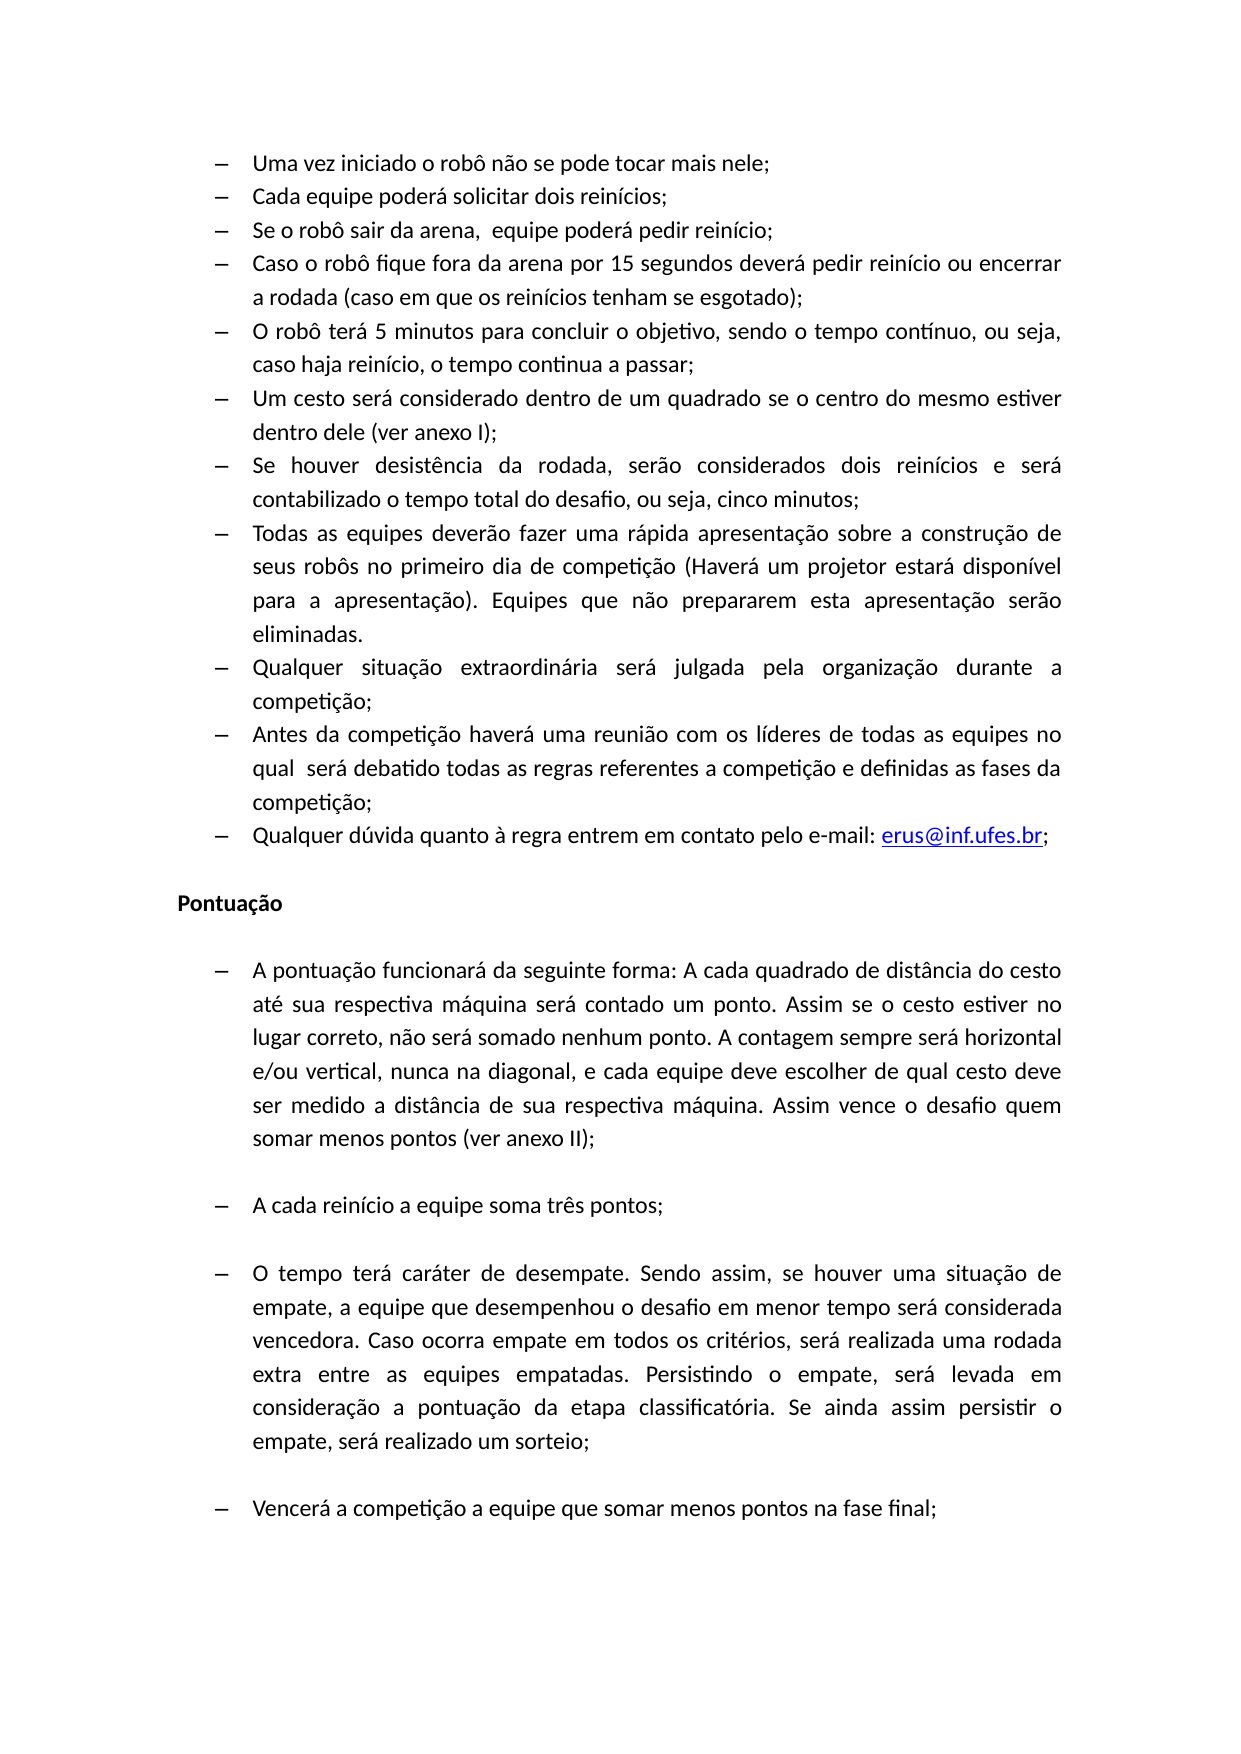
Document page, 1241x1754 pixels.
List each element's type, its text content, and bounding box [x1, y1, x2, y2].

list Cada equipe poderá solicitar dois reinícios; [215, 181, 1063, 211]
list Uma vez iniciado o robô não se pode tocar mais nele; [215, 148, 1063, 177]
list O tempo terá caráter de desempate. Sendo assim, se houver uma situação de empate, a equipe que desempenhou o desafio em menor tempo será considerada vencedora. Caso ocorra empate em todos os critérios, será realizada uma rodada extra entre as equipes empatadas. Persistindo o empate, será levada em consideração a pontuação da etapa classificatória. Se ainda assim persistir o empate, será realizado um sorteio; [215, 1258, 1063, 1455]
list Caso o robô fique fora da arena por 15 segundos deverá pedir reinício ou encerrar a rodada (caso em que os reinícios tenham se esgotado); [215, 248, 1063, 311]
list Um cesto será considerado dentro de um quadrado se o centro do mesmo estiver dentro dele (ver anexo I); [215, 383, 1063, 446]
list A cada reinício a equipe soma três pontos; [215, 1191, 1063, 1220]
list A pontuação funcionará da seguinte forma: A cada quadrado de distância do cesto até sua respectiva máquina será contado um ponto. Assim se o cesto estiver no lugar correto, não será somado nenhum ponto. A contagem sempre será horizontal e/ou vertical, nunca na diagonal, e cada equipe deve escolher de qual cesto deve ser medido a distância de sua respectiva máquina. Assim vence o desafio quem somar menos pontos (ver anexo II); [215, 955, 1063, 1153]
list Se o robô sair da arena, equipe poderá pedir reinício; [215, 215, 1063, 244]
list Vencerá a competição a equipe que somar menos pontos na fase final; [215, 1493, 1063, 1523]
list Qualquer situação extraordinária será julgada pela organização durante a competição; [215, 652, 1063, 715]
list Antes da competição haverá uma reunião com os líderes de todas as equipes no qual será debatido todas as regras referentes a competição e definidas as fases da competição; [215, 719, 1063, 816]
list Qualquer dúvida quanto à regra entrem em contato pelo e-mail: erus@inf.ufes.br; [215, 821, 1063, 850]
list Se houver desistência da rodada, serão considerados dois reinícios e será contabilizado o tempo total do desafio, ou seja, cinco minutos; [215, 450, 1063, 513]
text Pontuação [177, 888, 1063, 917]
list O robô terá 5 minutos para concluir o objetivo, sendo o tempo contínuo, ou seja, caso haja reinício, o tempo continua a passar; [215, 316, 1063, 379]
list Todas as equipes deverão fazer uma rápida apresentação sobre a construção de seus robôs no primeiro dia de competição (Haverá um projetor estará disponível para a apresentação). Equipes que não prepararem esta apresentação serão eliminadas. [215, 518, 1063, 648]
